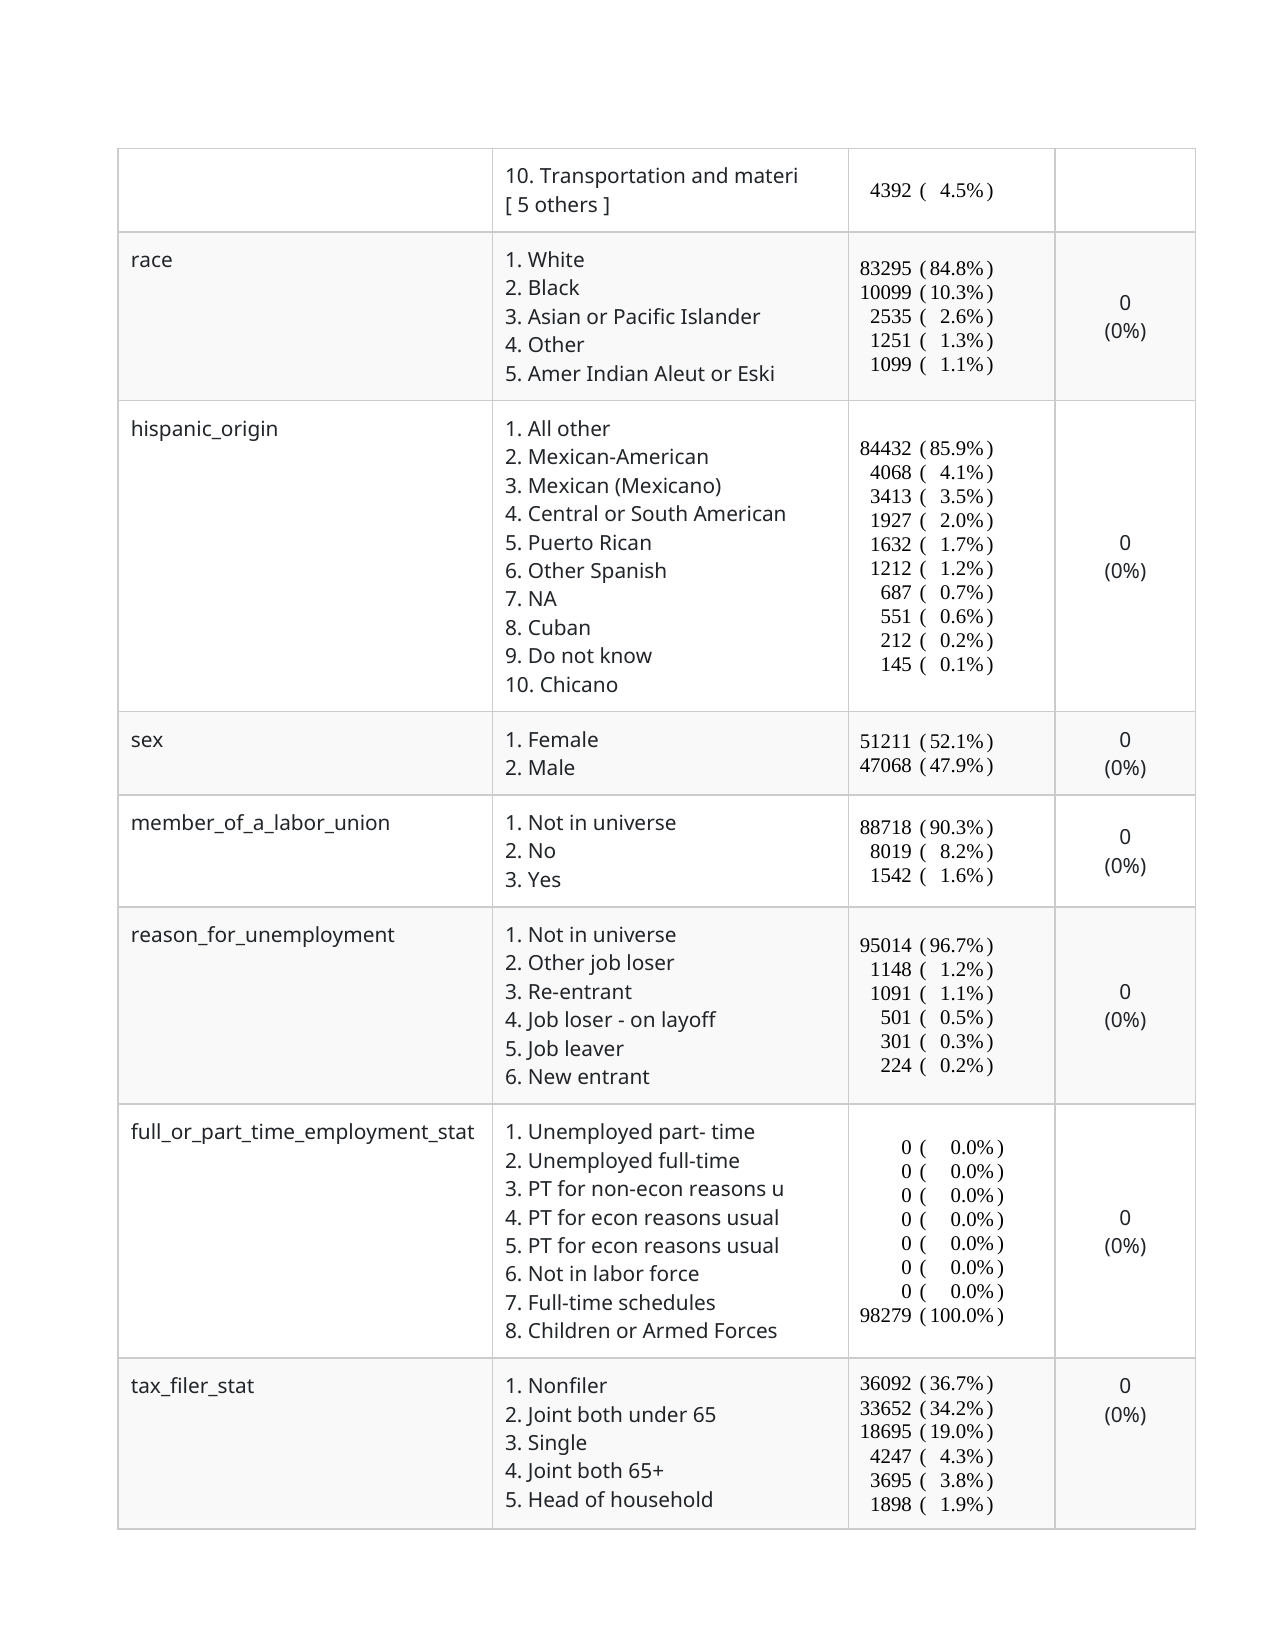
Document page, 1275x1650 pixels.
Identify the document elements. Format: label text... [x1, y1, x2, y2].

table_cell 2535 [849, 304, 919, 328]
table_cell 4.5% [930, 178, 983, 202]
table_cell ) [983, 352, 1000, 376]
table_cell ( [919, 863, 929, 887]
table_header ( [919, 815, 929, 839]
table_cell hispanic_origin [119, 401, 492, 711]
table_cell 1. Unemployed part- time 2. Unemployed full-time 3. PT for non-econ reasons u 4. PT for econ reasons usual 5. PT for econ reasons usual 6. Not in labor force 7. Full-time schedules 8. Children or Armed Forces [493, 1105, 848, 1357]
table_cell 1. White 2. Black 3. Asian or Pacific Islander 4. Other 5. Amer Indian Aleut or Eski [493, 233, 848, 400]
table_cell 224 [849, 1054, 919, 1077]
table_cell 98279 [849, 1303, 919, 1327]
table_cell 1. Not in universe 2. Other job loser 3. Re-entrant 4. Job loser - on layoff 5. Job leaver 6. New entrant [493, 908, 848, 1103]
table_cell ( [919, 304, 929, 328]
table_cell tax_filer_stat [119, 1359, 492, 1528]
table_cell 1.9% [930, 1492, 983, 1516]
table_header ) [983, 436, 1000, 460]
table_cell 0 (0%) [1056, 233, 1195, 400]
table_header 51211 [849, 729, 919, 753]
table_cell 301 [849, 1029, 919, 1053]
table_cell 1.3% [930, 328, 983, 352]
table_header 96.7% [930, 933, 983, 957]
table_cell ) [994, 1159, 1010, 1183]
table_cell 0.6% [930, 604, 983, 628]
table_cell ) [983, 981, 1000, 1005]
table_header ( [919, 1371, 929, 1395]
table_cell ( [919, 1054, 929, 1077]
table_cell ) [983, 1492, 1000, 1516]
table_cell 0 [849, 1207, 919, 1231]
table_cell ) [983, 508, 1000, 532]
table_header ( [919, 1135, 929, 1159]
table_cell ( [919, 1231, 929, 1255]
table_header ( [919, 933, 929, 957]
table_header 0.0% [930, 1135, 994, 1159]
table_cell ( [919, 1303, 929, 1327]
table_cell ( [919, 178, 929, 202]
table_cell ) [983, 1029, 1000, 1053]
table_cell 3.8% [930, 1468, 983, 1492]
table_cell 0 [849, 1159, 919, 1183]
table_cell member_of_a_labor_union [119, 796, 492, 906]
table_cell 4068 [849, 460, 919, 484]
table_cell 0.2% [930, 628, 983, 652]
table_cell 10.3% [930, 280, 983, 304]
table_header ) [983, 1371, 1000, 1395]
table_cell sex [119, 712, 492, 794]
table_cell 10. Transportation and materi [ 5 others ] [493, 149, 848, 231]
table_cell [119, 149, 492, 231]
table_cell ) [983, 652, 1000, 676]
table_cell ( [919, 460, 929, 484]
table_cell 1148 [849, 957, 919, 981]
table_cell 4247 [849, 1444, 919, 1468]
table_cell 0.0% [930, 1183, 994, 1207]
table_header 85.9% [930, 436, 983, 460]
table_cell 1632 [849, 532, 919, 556]
table_cell 10099 [849, 280, 919, 304]
table_cell 1542 [849, 863, 919, 887]
table_cell reason_for_unemployment [119, 908, 492, 1103]
table_cell ) [983, 604, 1000, 628]
table_cell ( [919, 1444, 929, 1468]
table_cell 4.3% [930, 1444, 983, 1468]
table_cell ) [983, 863, 1000, 887]
table_cell race [119, 233, 492, 400]
table_cell 687 [849, 580, 919, 604]
table_cell ( [919, 508, 929, 532]
table_cell ) [983, 328, 1000, 352]
table_header ( [919, 729, 929, 753]
table_cell ( [919, 1279, 929, 1303]
table_header 0 [849, 1135, 919, 1159]
table_cell ( [919, 1492, 929, 1516]
table_cell 212 [849, 628, 919, 652]
table_cell 0 [849, 1255, 919, 1279]
table_cell 4.1% [930, 460, 983, 484]
table_cell [849, 908, 1054, 1103]
table_cell ) [983, 556, 1000, 580]
table_cell ( [919, 1207, 929, 1231]
table_cell ( [919, 652, 929, 676]
table_cell ) [983, 753, 1000, 777]
table_header ) [983, 256, 1000, 280]
table_cell 0.0% [930, 1255, 994, 1279]
table_header 52.1% [930, 729, 983, 753]
table_cell 1.2% [930, 957, 983, 981]
table_cell 551 [849, 604, 919, 628]
table_cell ( [919, 1159, 929, 1183]
table_cell ) [983, 580, 1000, 604]
table_cell 145 [849, 652, 919, 676]
table_cell 4392 [849, 178, 919, 202]
table_cell ) [983, 280, 1000, 304]
table_cell [849, 1359, 1054, 1528]
table_cell [849, 149, 1054, 231]
table_cell [849, 401, 1054, 711]
table_cell 0 (0%) [1056, 1105, 1195, 1357]
table_cell 0 [849, 1231, 919, 1255]
table_cell 0.2% [930, 1054, 983, 1077]
table_cell 1. Female 2. Male [493, 712, 848, 794]
table_cell 0 (0%) [1056, 712, 1195, 794]
table_cell ) [994, 1231, 1010, 1255]
table_cell ) [983, 484, 1000, 508]
table_cell ) [983, 839, 1000, 863]
table_header ( [919, 436, 929, 460]
table_cell 0 (0%) [1056, 1359, 1195, 1528]
table_cell ) [983, 1054, 1000, 1077]
table_cell 0 (0%) [1056, 908, 1195, 1103]
table_cell ( [919, 957, 929, 981]
table_cell ( [919, 753, 929, 777]
table_cell 0.5% [930, 1005, 983, 1029]
table_header 36092 [849, 1371, 919, 1395]
table_header 95014 [849, 933, 919, 957]
table_cell 1898 [849, 1492, 919, 1516]
table_cell 34.2% [930, 1395, 983, 1419]
table_cell ) [994, 1255, 1010, 1279]
table_cell 1927 [849, 508, 919, 532]
table_cell ) [983, 532, 1000, 556]
table_cell 1. All other 2. Mexican-American 3. Mexican (Mexicano) 4. Central or South American 5. Puerto Rican 6. Other Spanish 7. NA 8. Cuban 9. Do not know 10. Chicano [493, 401, 848, 711]
table_cell ( [919, 1468, 929, 1492]
table_header ) [994, 1135, 1010, 1159]
table_cell 0.0% [930, 1231, 994, 1255]
table_cell 0.7% [930, 580, 983, 604]
table_header ) [983, 933, 1000, 957]
table_cell 2.6% [930, 304, 983, 328]
table_cell ( [919, 981, 929, 1005]
table_cell ( [919, 1029, 929, 1053]
table_cell ( [919, 1183, 929, 1207]
table_cell 1. Not in universe 2. No 3. Yes [493, 796, 848, 906]
table_cell [849, 1105, 1054, 1357]
table_cell 47068 [849, 753, 919, 777]
table_cell 501 [849, 1005, 919, 1029]
table_header 88718 [849, 815, 919, 839]
table_cell ( [919, 580, 929, 604]
table_cell ) [994, 1183, 1010, 1207]
table_cell ( [919, 1255, 929, 1279]
table_cell 3695 [849, 1468, 919, 1492]
table_cell 0.0% [930, 1159, 994, 1183]
table_cell ) [994, 1279, 1010, 1303]
table_cell ( [919, 1395, 929, 1419]
table_header ) [983, 815, 1000, 839]
table_cell ) [983, 1395, 1000, 1419]
table_header 90.3% [930, 815, 983, 839]
table_cell ) [983, 628, 1000, 652]
table_cell ( [919, 484, 929, 508]
table_cell ( [919, 628, 929, 652]
table_cell 47.9% [930, 753, 983, 777]
table_cell 0.3% [930, 1029, 983, 1053]
table_cell 0 [849, 1183, 919, 1207]
table_cell 0 [849, 1279, 919, 1303]
table_cell ) [983, 1420, 1000, 1443]
table_cell ) [983, 178, 1000, 202]
table_cell ( [919, 839, 929, 863]
table_cell 1091 [849, 981, 919, 1005]
table_header 84432 [849, 436, 919, 460]
table_cell 18695 [849, 1420, 919, 1443]
table_cell ( [919, 280, 929, 304]
table_header 36.7% [930, 1371, 983, 1395]
table_cell 19.0% [930, 1420, 983, 1443]
table_cell ( [919, 352, 929, 376]
table_cell ( [919, 604, 929, 628]
table_cell 0 (0%) [1056, 401, 1195, 711]
table_cell 8.2% [930, 839, 983, 863]
table_cell 33652 [849, 1395, 919, 1419]
table_cell 1.1% [930, 352, 983, 376]
table_cell 1099 [849, 352, 919, 376]
table_cell 3413 [849, 484, 919, 508]
table_cell 0.0% [930, 1207, 994, 1231]
table_cell 1.1% [930, 981, 983, 1005]
table_cell 100.0% [930, 1303, 994, 1327]
table_cell ) [983, 1444, 1000, 1468]
table_cell ( [919, 556, 929, 580]
table_cell ) [994, 1303, 1010, 1327]
table_cell ) [983, 957, 1000, 981]
table_cell 1212 [849, 556, 919, 580]
table_cell ( [919, 328, 929, 352]
table_cell ) [983, 304, 1000, 328]
table_cell ) [983, 460, 1000, 484]
table_cell 8019 [849, 839, 919, 863]
table_cell ) [983, 1468, 1000, 1492]
table_cell 1251 [849, 328, 919, 352]
table_cell [1056, 149, 1195, 231]
table_header 83295 [849, 256, 919, 280]
table_cell 0 (0%) [1056, 796, 1195, 906]
table_cell [849, 233, 1054, 400]
table_cell 1. Nonfiler 2. Joint both under 65 3. Single 4. Joint both 65+ 5. Head of household [493, 1359, 848, 1528]
table_cell full_or_part_time_employment_stat [119, 1105, 492, 1357]
table_cell 1.7% [930, 532, 983, 556]
table_header 84.8% [930, 256, 983, 280]
table_cell ( [919, 1420, 929, 1443]
table_header ) [983, 729, 1000, 753]
table_header ( [919, 256, 929, 280]
table_cell ( [919, 1005, 929, 1029]
table_cell 0.1% [930, 652, 983, 676]
table_cell ) [994, 1207, 1010, 1231]
table_cell 1.2% [930, 556, 983, 580]
table_cell 3.5% [930, 484, 983, 508]
table_cell 1.6% [930, 863, 983, 887]
table_cell 0.0% [930, 1279, 994, 1303]
table_cell [849, 796, 1054, 906]
table_cell 2.0% [930, 508, 983, 532]
table_cell [849, 712, 1054, 794]
table_cell ( [919, 532, 929, 556]
table_cell ) [983, 1005, 1000, 1029]
